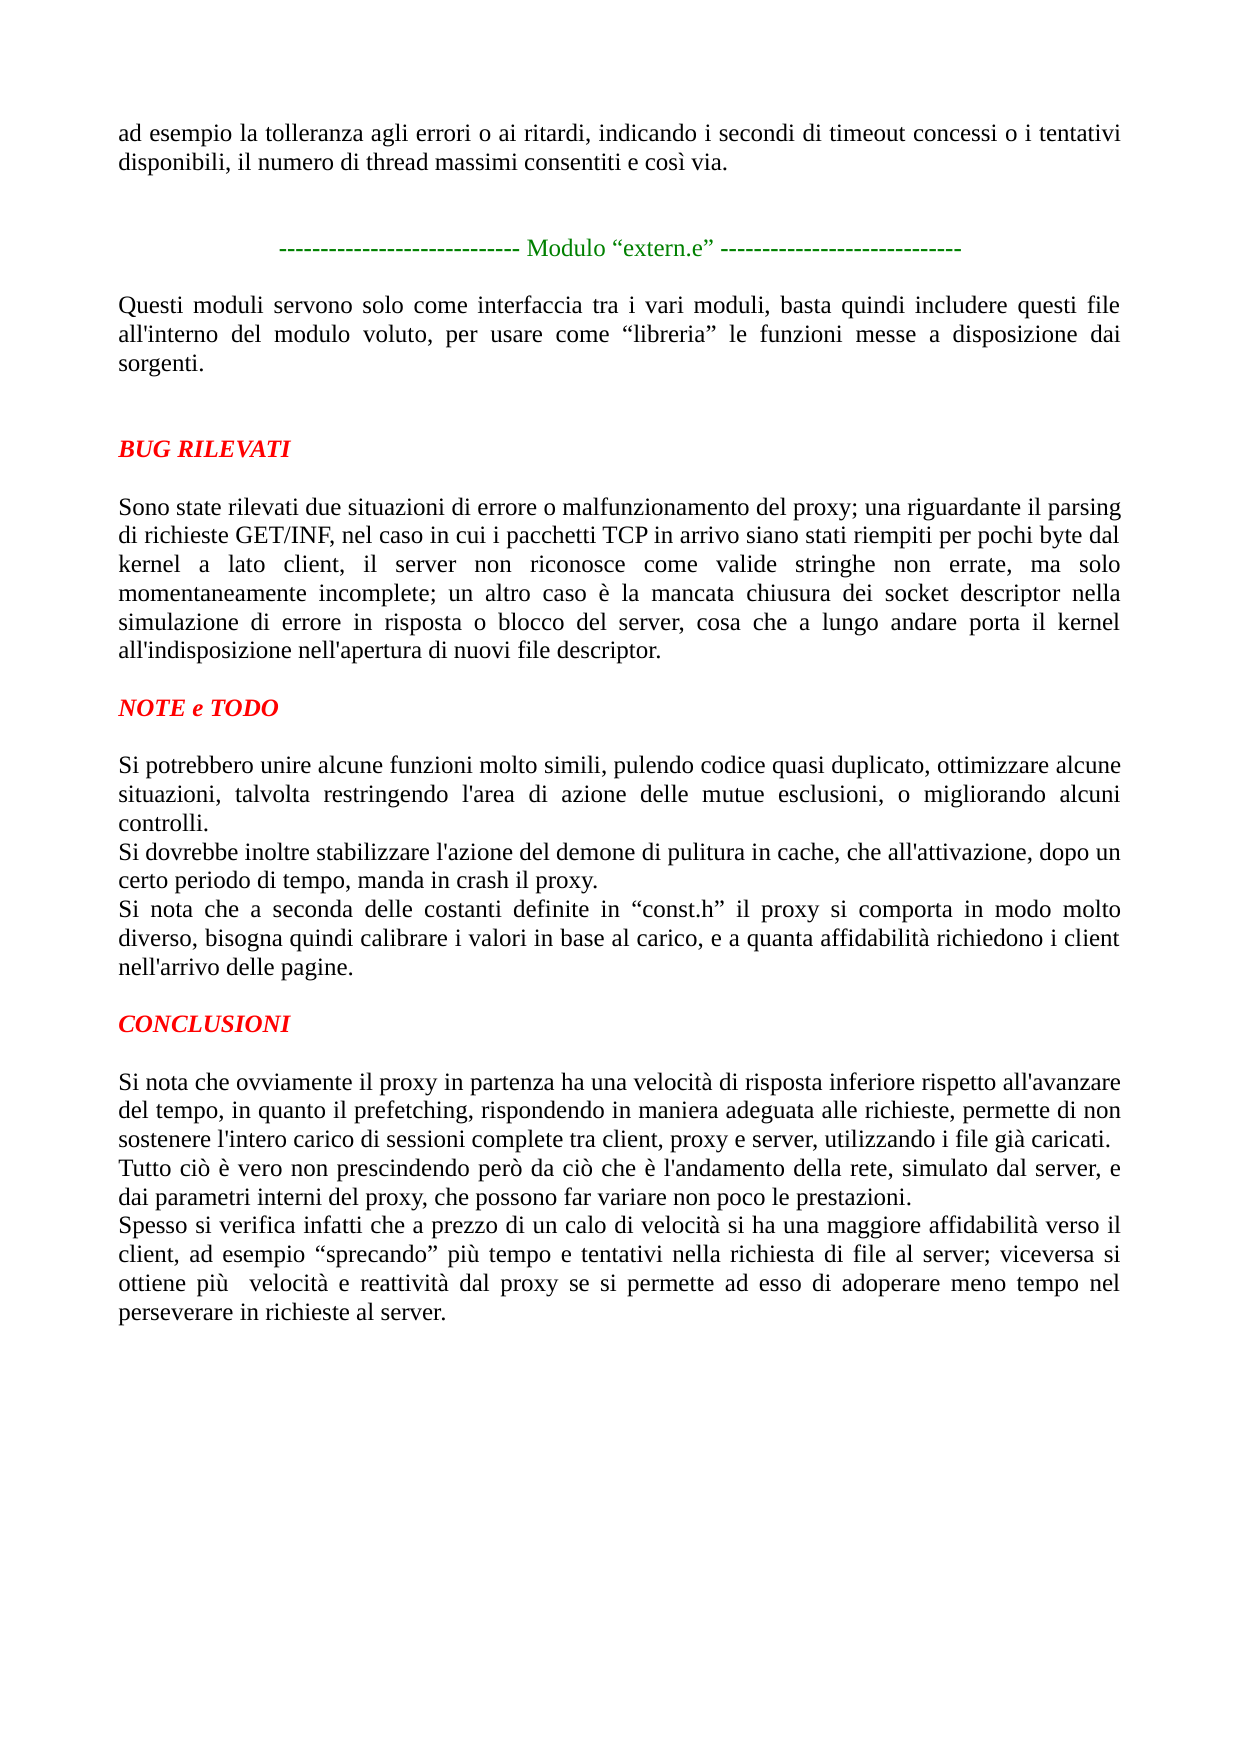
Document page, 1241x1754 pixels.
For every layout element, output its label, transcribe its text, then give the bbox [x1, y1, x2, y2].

text Questi moduli servono solo come interfaccia tra i vari moduli, basta quindi includere questi file all'interno del modulo voluto, per usare come “libreria” le funzioni messe a disposizione dai sorgenti. [118, 291, 1122, 377]
text BUG RILEVATI [118, 434, 1122, 463]
text ad esempio la tolleranza agli errori o ai ritardi, indicando i secondi di timeout concessi o i tentativi disponibili, il numero di thread massimi consentiti e così via. [118, 118, 1122, 176]
text Tutto ciò è vero non prescindendo però da ciò che è l'andamento della rete, simulato dal server, e dai parametri interni del proxy, che possono far variare non poco le prestazioni. [118, 1153, 1122, 1211]
text Si dovrebbe inoltre stabilizzare l'azione del demone di pulitura in cache, che all'attivazione, dopo un certo periodo di tempo, manda in crash il proxy. [118, 837, 1122, 894]
text CONCLUSIONI [118, 1009, 1122, 1038]
text Si nota che ovviamente il proxy in partenza ha una velocità di risposta inferiore rispetto all'avanzare del tempo, in quanto il prefetching, rispondendo in maniera adeguata alle richieste, permette di non sostenere l'intero carico di sessioni complete tra client, proxy e server, utilizzando i file già caricati. [118, 1067, 1122, 1153]
text NOTE e TODO [118, 693, 1122, 722]
text ----------------------------- Modulo “extern.e” ----------------------------- [118, 233, 1122, 262]
text Spesso si verifica infatti che a prezzo di un calo di velocità si ha una maggiore affidabilità verso il client, ad esempio “sprecando” più tempo e tentativi nella richiesta di file al server; viceversa si ottiene più velocità e reattività dal proxy se si permette ad esso di adoperare meno tempo nel perseverare in richieste al server. [118, 1211, 1122, 1326]
text Sono state rilevati due situazioni di errore o malfunzionamento del proxy; una riguardante il parsing di richieste GET/INF, nel caso in cui i pacchetti TCP in arrivo siano stati riempiti per pochi byte dal kernel a lato client, il server non riconosce come valide stringhe non errate, ma solo momentaneamente incomplete; un altro caso è la mancata chiusura dei socket descriptor nella simulazione di errore in risposta o blocco del server, cosa che a lungo andare porta il kernel all'indisposizione nell'apertura di nuovi file descriptor. [118, 492, 1122, 664]
text Si potrebbero unire alcune funzioni molto simili, pulendo codice quasi duplicato, ottimizzare alcune situazioni, talvolta restringendo l'area di azione delle mutue esclusioni, o migliorando alcuni controlli. [118, 751, 1122, 837]
text Si nota che a seconda delle costanti definite in “const.h” il proxy si comporta in modo molto diverso, bisogna quindi calibrare i valori in base al carico, e a quanta affidabilità richiedono i client nell'arrivo delle pagine. [118, 894, 1122, 981]
